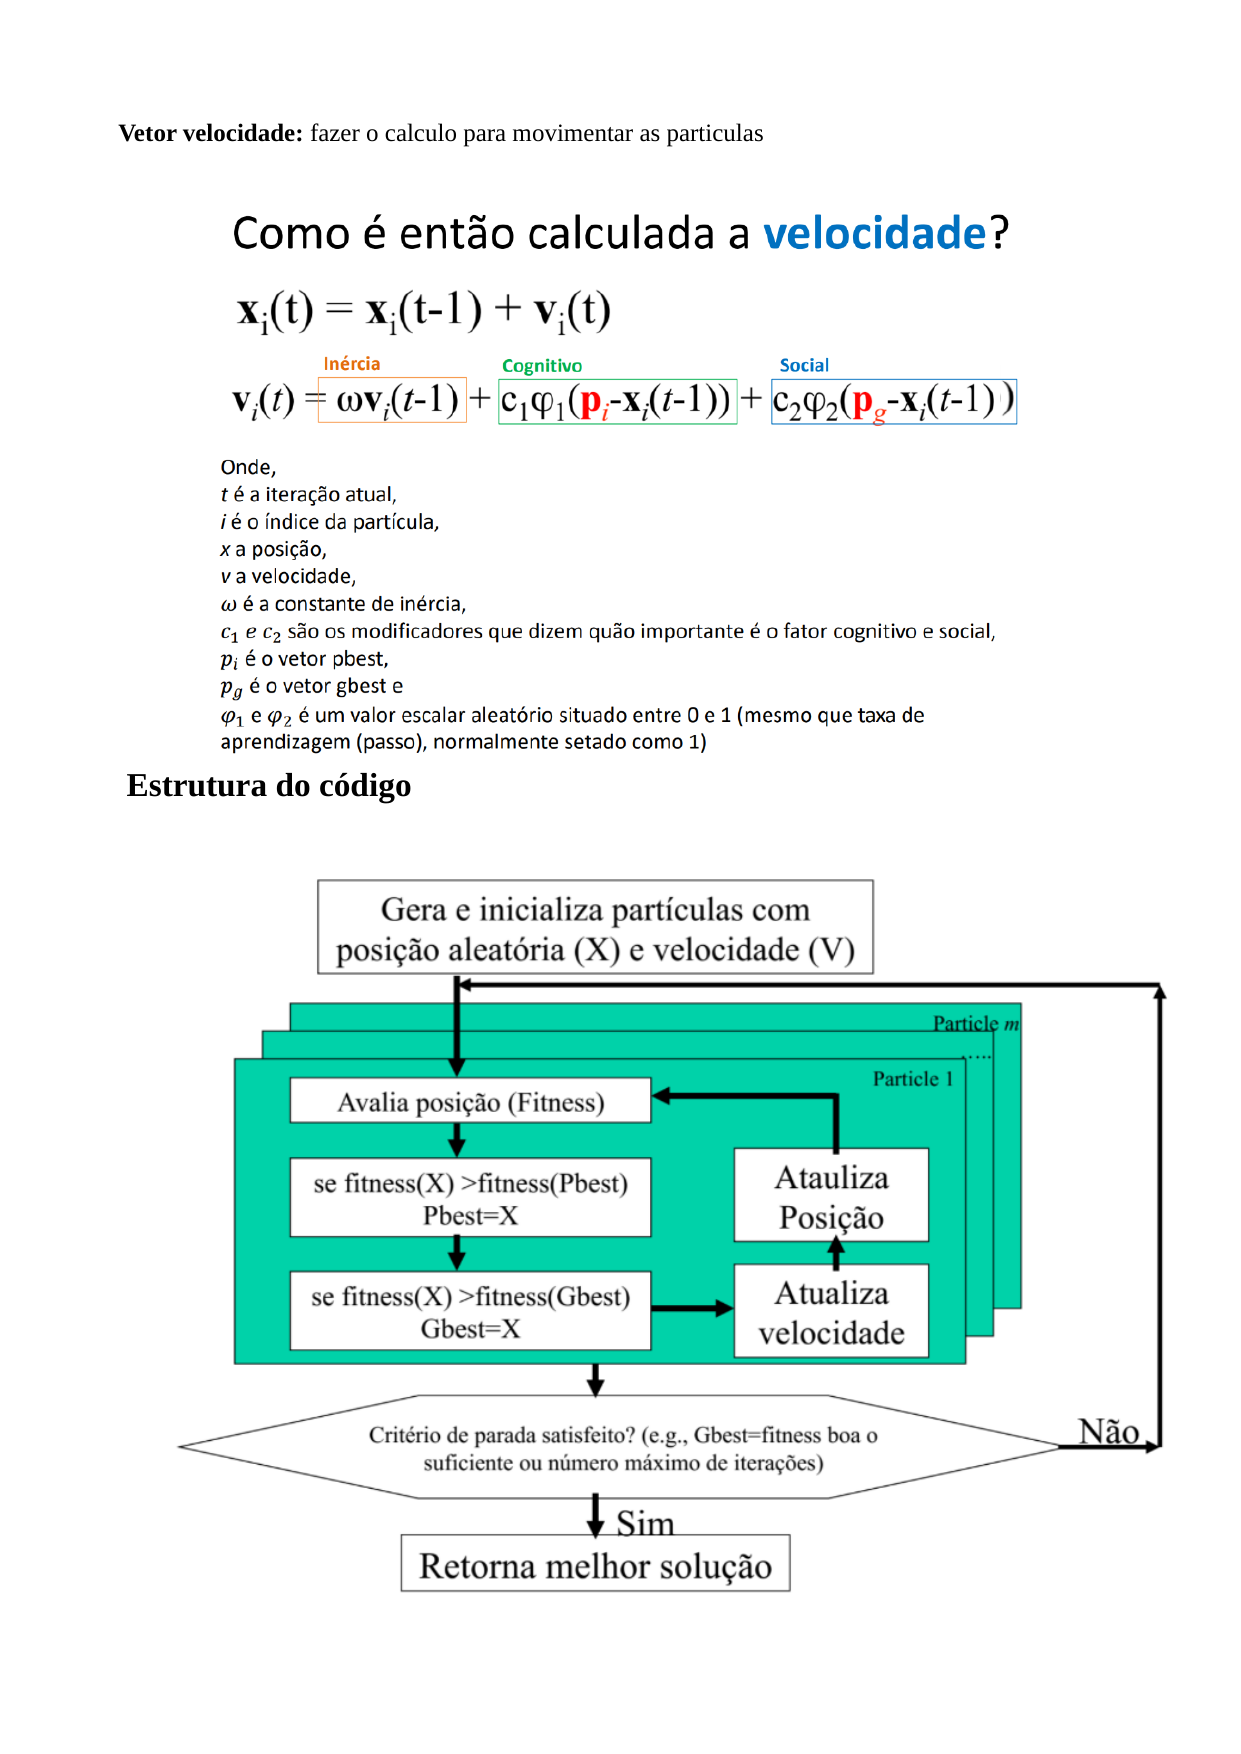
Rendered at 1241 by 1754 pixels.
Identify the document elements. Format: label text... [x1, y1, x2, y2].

picture [217, 175, 1023, 766]
text Estrutura do código [118, 176, 1122, 804]
text Vetor velocidade: fazer o calculo para movimentar as particulas [118, 118, 1122, 147]
picture [118, 828, 1186, 1625]
